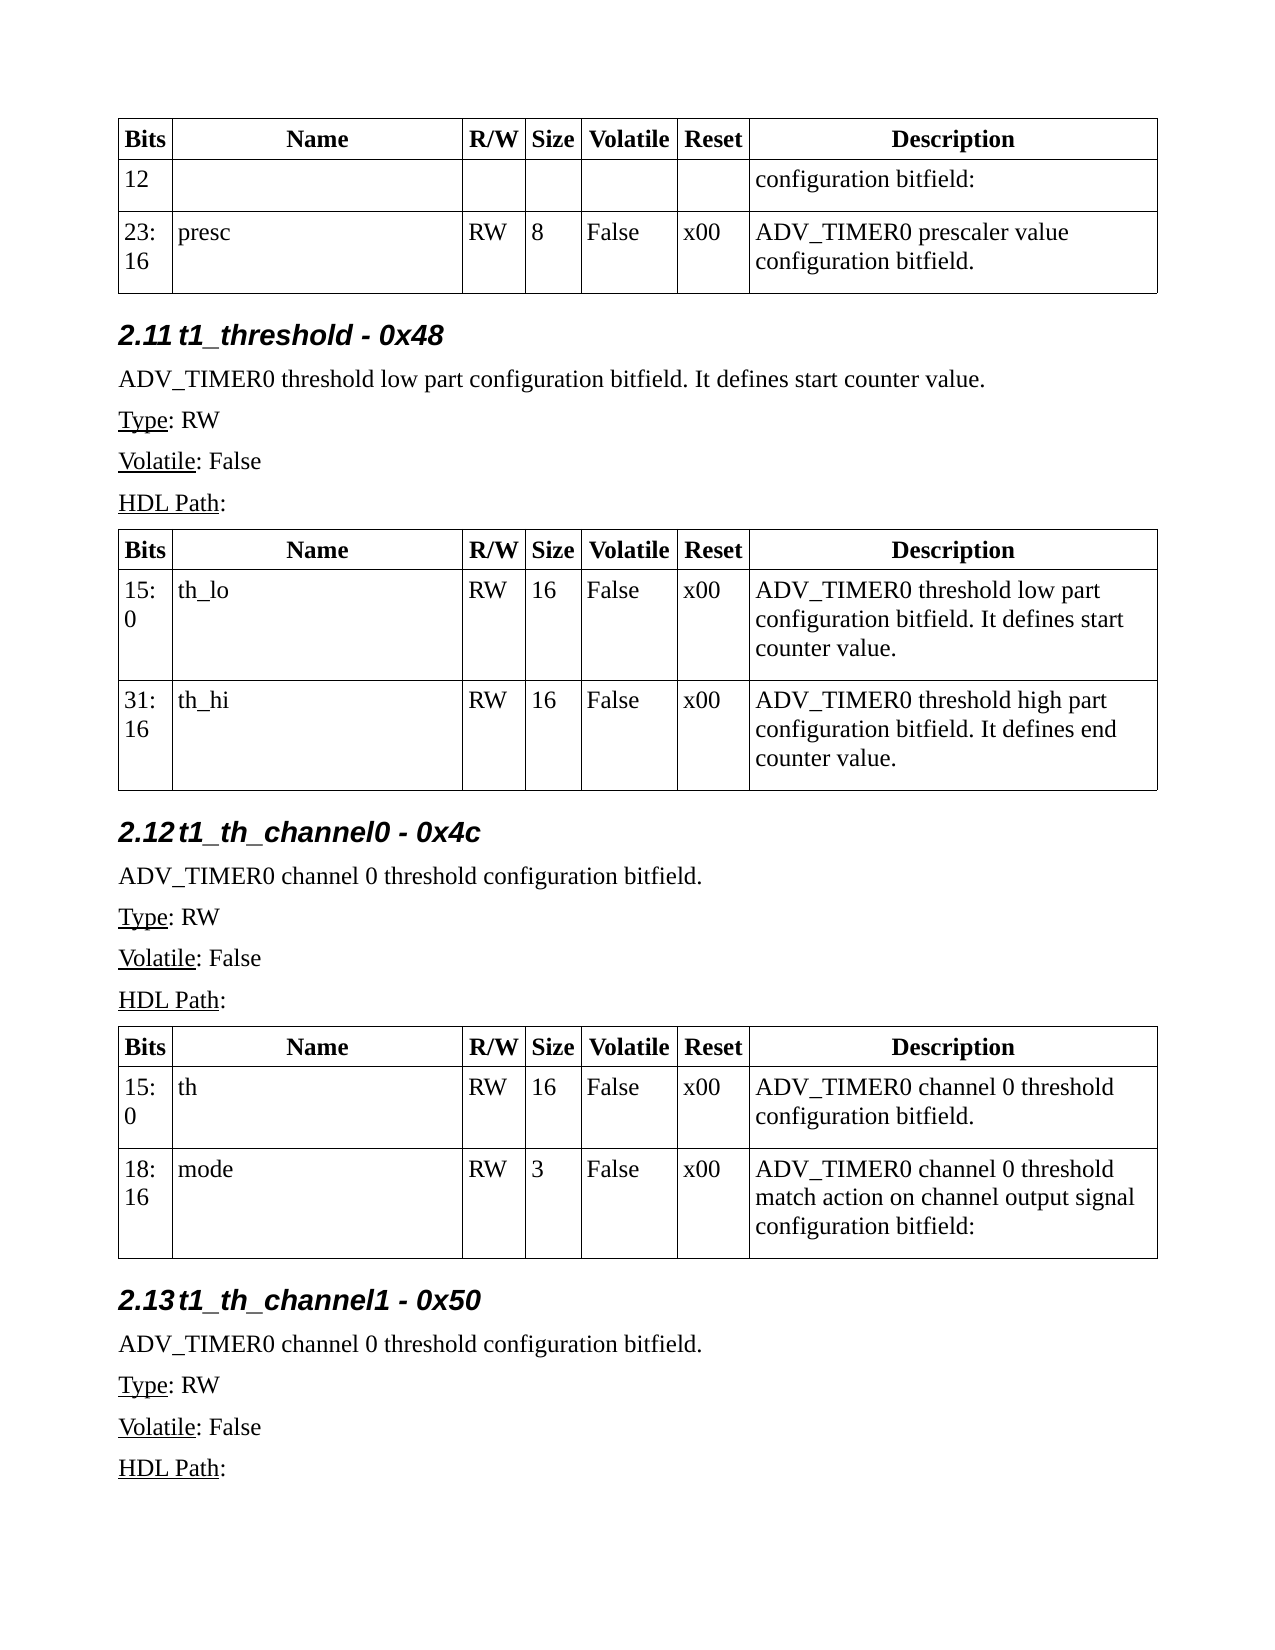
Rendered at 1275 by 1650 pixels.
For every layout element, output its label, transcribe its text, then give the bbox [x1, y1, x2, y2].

text HDL Path: [118, 488, 1157, 516]
table_cell ADV_TIMER0 channel 0 threshold configuration bitfield. [750, 1067, 1157, 1148]
table_cell th_hi [173, 681, 462, 790]
table_header Reset [678, 119, 749, 158]
text Type: RW [118, 405, 1157, 434]
table_cell False [582, 570, 677, 679]
table_cell 16 [526, 1067, 581, 1148]
text Volatile: False [118, 943, 1157, 972]
table_cell 15:0 [119, 570, 172, 679]
table_header Volatile [582, 119, 677, 158]
table_cell RW [463, 1067, 525, 1148]
table_cell ADV_TIMER0 threshold low part configuration bitfield. It defines start counter value. [750, 570, 1157, 679]
text ADV_TIMER0 channel 0 threshold configuration bitfield. [118, 861, 1157, 890]
table_header Description [750, 530, 1157, 569]
text Type: RW [118, 902, 1157, 931]
text Type: RW [118, 1371, 1157, 1399]
text ADV_TIMER0 channel 0 threshold configuration bitfield. [118, 1329, 1157, 1358]
table_cell 23:16 [119, 212, 172, 293]
text HDL Path: [118, 1453, 1157, 1482]
table_cell [678, 160, 749, 211]
table_cell False [582, 1067, 677, 1148]
text Volatile: False [118, 446, 1157, 475]
subtitle t1_th_channel0 - 0x4c [118, 815, 1157, 848]
table_cell x00 [678, 1067, 749, 1148]
table_header Bits [119, 1027, 172, 1066]
text ADV_TIMER0 threshold low part configuration bitfield. It defines start counter value. [118, 364, 1157, 393]
table_cell [173, 160, 462, 211]
table_header Size [526, 530, 581, 569]
table_header Name [173, 530, 462, 569]
table_cell 31:16 [119, 681, 172, 790]
table_header Size [526, 1027, 581, 1066]
table_cell ADV_TIMER0 channel 0 threshold match action on channel output signal configuration bitfield: [750, 1149, 1157, 1258]
table_cell th [173, 1067, 462, 1148]
table_cell False [582, 681, 677, 790]
table_header Bits [119, 530, 172, 569]
table_cell 12 [119, 160, 172, 211]
table_cell ADV_TIMER0 prescaler value configuration bitfield. [750, 212, 1157, 293]
table_cell presc [173, 212, 462, 293]
table_cell 16 [526, 570, 581, 679]
table_cell x00 [678, 1149, 749, 1258]
table_header Volatile [582, 1027, 677, 1066]
table_cell mode [173, 1149, 462, 1258]
table_header Reset [678, 530, 749, 569]
table_cell x00 [678, 212, 749, 293]
table_header Reset [678, 1027, 749, 1066]
table_cell th_lo [173, 570, 462, 679]
table_cell 8 [526, 212, 581, 293]
table_header Name [173, 1027, 462, 1066]
table_header Name [173, 119, 462, 158]
table_header Volatile [582, 530, 677, 569]
table_cell False [582, 1149, 677, 1258]
table_cell RW [463, 681, 525, 790]
subtitle t1_th_channel1 - 0x50 [118, 1283, 1157, 1317]
table_cell x00 [678, 681, 749, 790]
table_header Bits [119, 119, 172, 158]
table_cell [582, 160, 677, 211]
table_header Size [526, 119, 581, 158]
table_cell [526, 160, 581, 211]
table_cell 16 [526, 681, 581, 790]
table_header Description [750, 119, 1157, 158]
table_cell 3 [526, 1149, 581, 1258]
subtitle t1_threshold - 0x48 [118, 318, 1157, 351]
table_cell RW [463, 1149, 525, 1258]
table_cell ADV_TIMER0 threshold high part configuration bitfield. It defines end counter value. [750, 681, 1157, 790]
text Volatile: False [118, 1412, 1157, 1441]
text HDL Path: [118, 985, 1157, 1013]
table_cell RW [463, 212, 525, 293]
table_header R/W [463, 119, 525, 158]
table_cell configuration bitfield: [750, 160, 1157, 211]
table_cell 18:16 [119, 1149, 172, 1258]
table_header R/W [463, 1027, 525, 1066]
table_header Description [750, 1027, 1157, 1066]
table_header R/W [463, 530, 525, 569]
table_cell 15:0 [119, 1067, 172, 1148]
table_cell RW [463, 570, 525, 679]
table_cell False [582, 212, 677, 293]
table_cell [463, 160, 525, 211]
table_cell x00 [678, 570, 749, 679]
